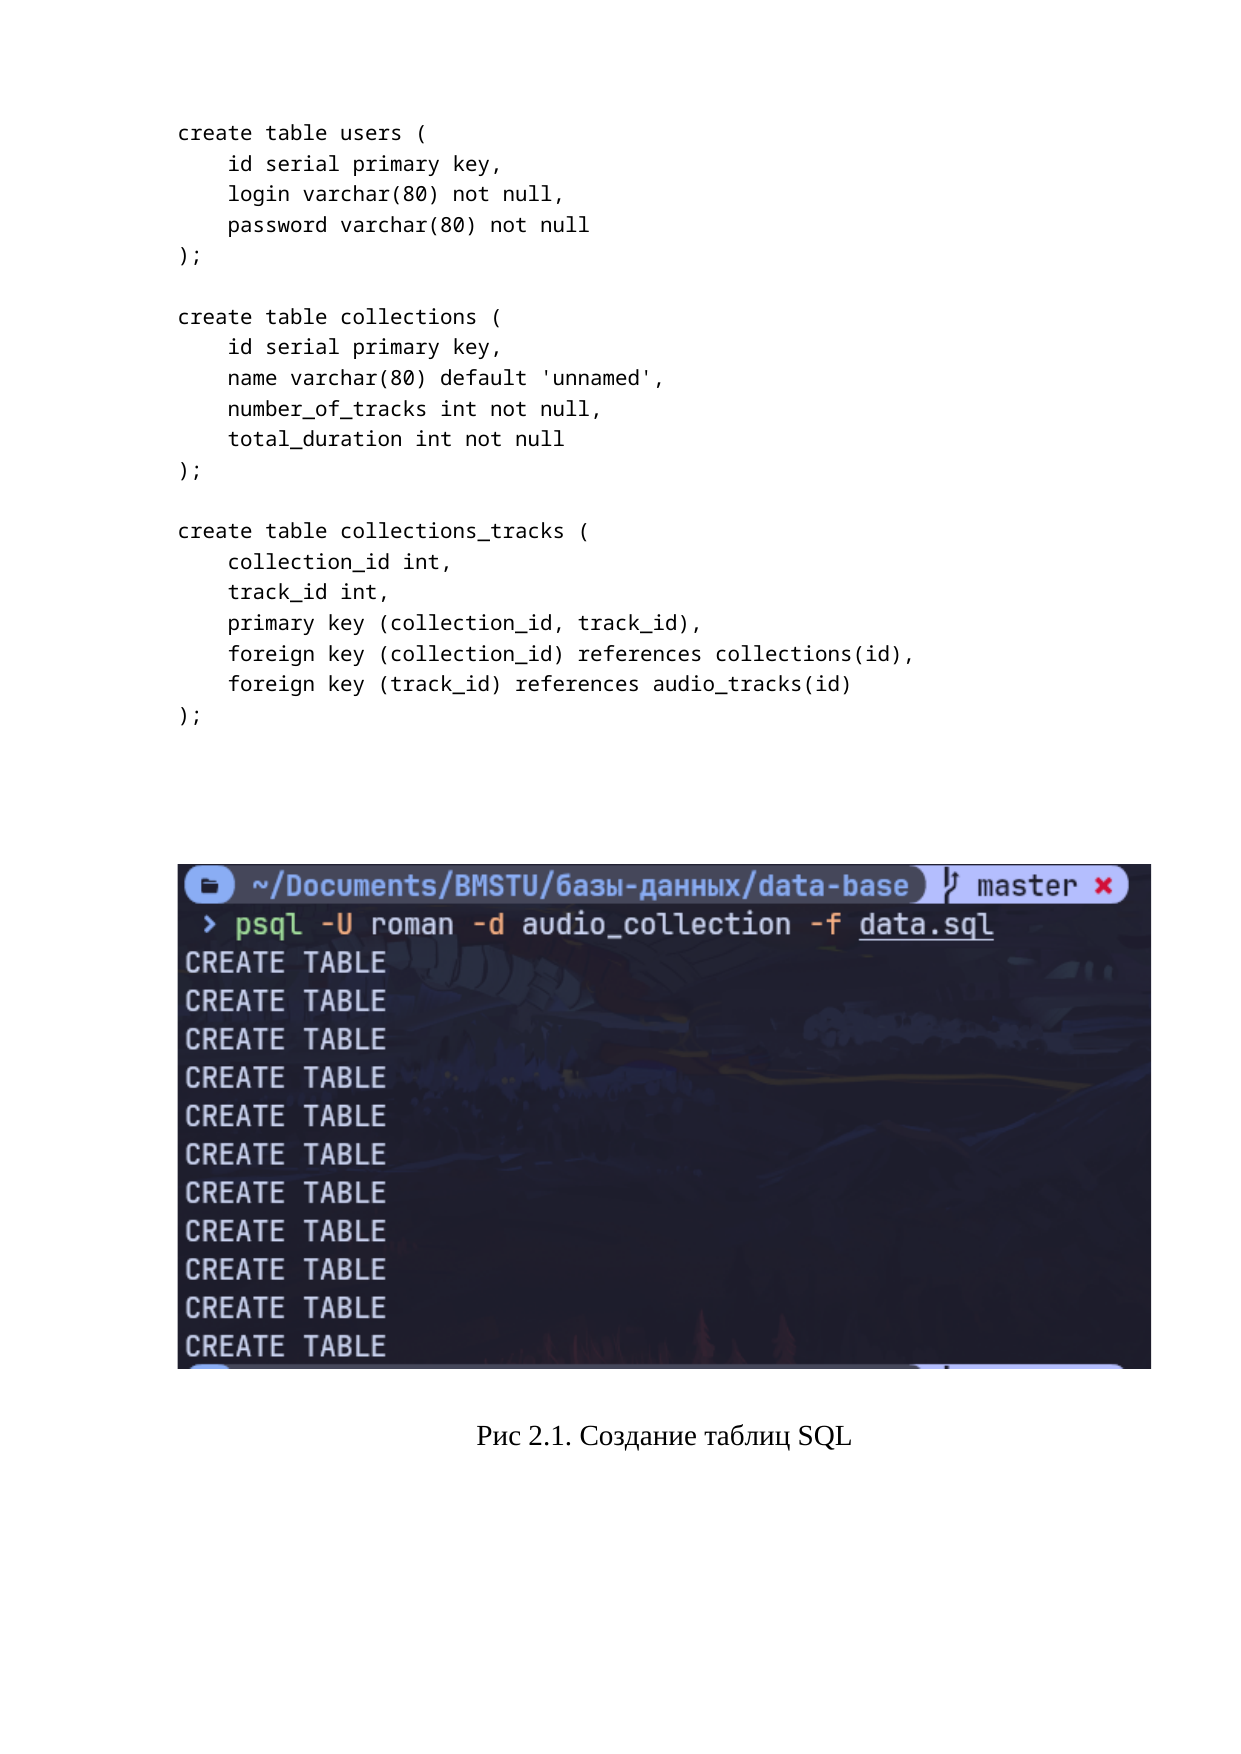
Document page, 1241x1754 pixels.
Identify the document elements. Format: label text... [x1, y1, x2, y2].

picture [177, 864, 1152, 1369]
text primary key (collection_id, track_id), [177, 608, 1152, 637]
text track_id int, [177, 577, 1152, 606]
text ); [177, 455, 1152, 483]
text ); [177, 241, 1152, 269]
text total_duration int not null [177, 424, 1152, 453]
text id serial primary key, [177, 332, 1152, 361]
text name varchar(80) default 'unnamed', [177, 363, 1152, 392]
text Рис 2.1. Создание таблиц SQL [177, 1369, 1152, 1452]
text create table collections_tracks ( [177, 516, 1152, 545]
text collection_id int, [177, 547, 1152, 575]
text create table users ( [177, 118, 1152, 147]
text id serial primary key, [177, 149, 1152, 177]
text number_of_tracks int not null, [177, 394, 1152, 422]
text ); [177, 700, 1152, 728]
text password varchar(80) not null [177, 210, 1152, 238]
text create table collections ( [177, 302, 1152, 330]
text foreign key (track_id) references audio_tracks(id) [177, 669, 1152, 698]
text login varchar(80) not null, [177, 179, 1152, 208]
text foreign key (collection_id) references collections(id), [177, 639, 1152, 667]
